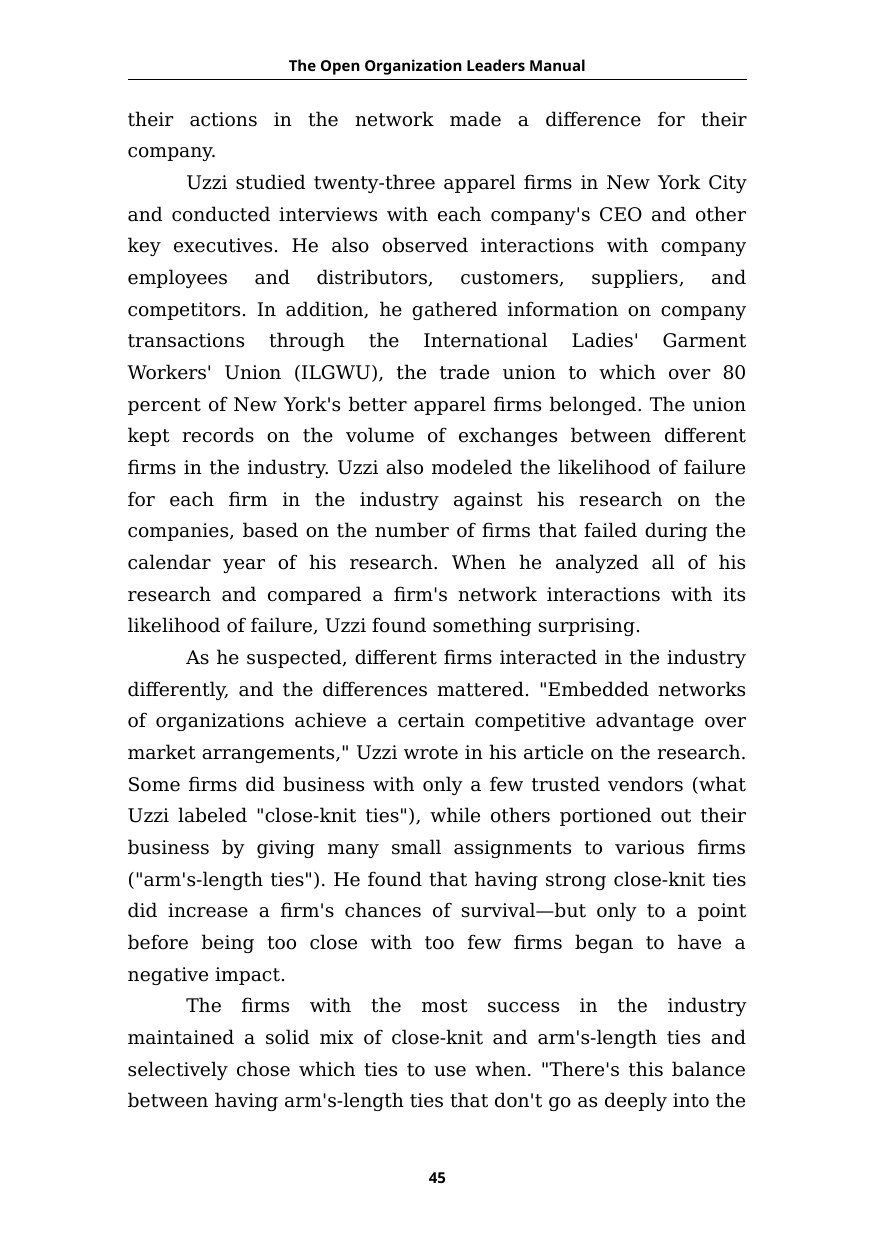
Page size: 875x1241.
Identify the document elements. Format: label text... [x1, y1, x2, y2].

text The firms with the most success in the industry maintained a solid mix of close-knit and arm's-length ties and selectively chose which ties to use when. "There's this balance between having arm's-length ties that don't go as deeply into the [127, 995, 747, 1112]
text Uzzi studied twenty-three apparel firms in New York City and conducted interviews with each company's CEO and other key executives. He also observed interactions with company employees and distributors, customers, suppliers, and competitors. In addition, he gathered information on company transactions through the International Ladies' Garment Workers' Union (ILGWU), the trade union to which over 80 percent of New York's better apparel firms belonged. The union kept records on the volume of exchanges between different firms in the industry. Uzzi also modeled the likelihood of failure for each firm in the industry against his research on the companies, based on the number of firms that failed during the calendar year of his research. When he analyzed all of his research and compared a firm's network interactions with its likelihood of failure, Uzzi found something surprising. [127, 172, 747, 637]
text As he suspected, different firms interacted in the industry differently, and the differences mattered. "Embedded networks of organizations achieve a certain competitive advantage over market arrangements," Uzzi wrote in his article on the research. Some firms did business with only a few trusted vendors (what Uzzi labeled "close-knit ties"), while others portioned out their business by giving many small assignments to various firms ("arm's-length ties"). He found that having strong close-knit ties did increase a firm's chances of survival—but only to a point before being too close with too few firms began to have a negative impact. [127, 647, 747, 986]
text their actions in the network made a difference for their company. [127, 109, 747, 162]
